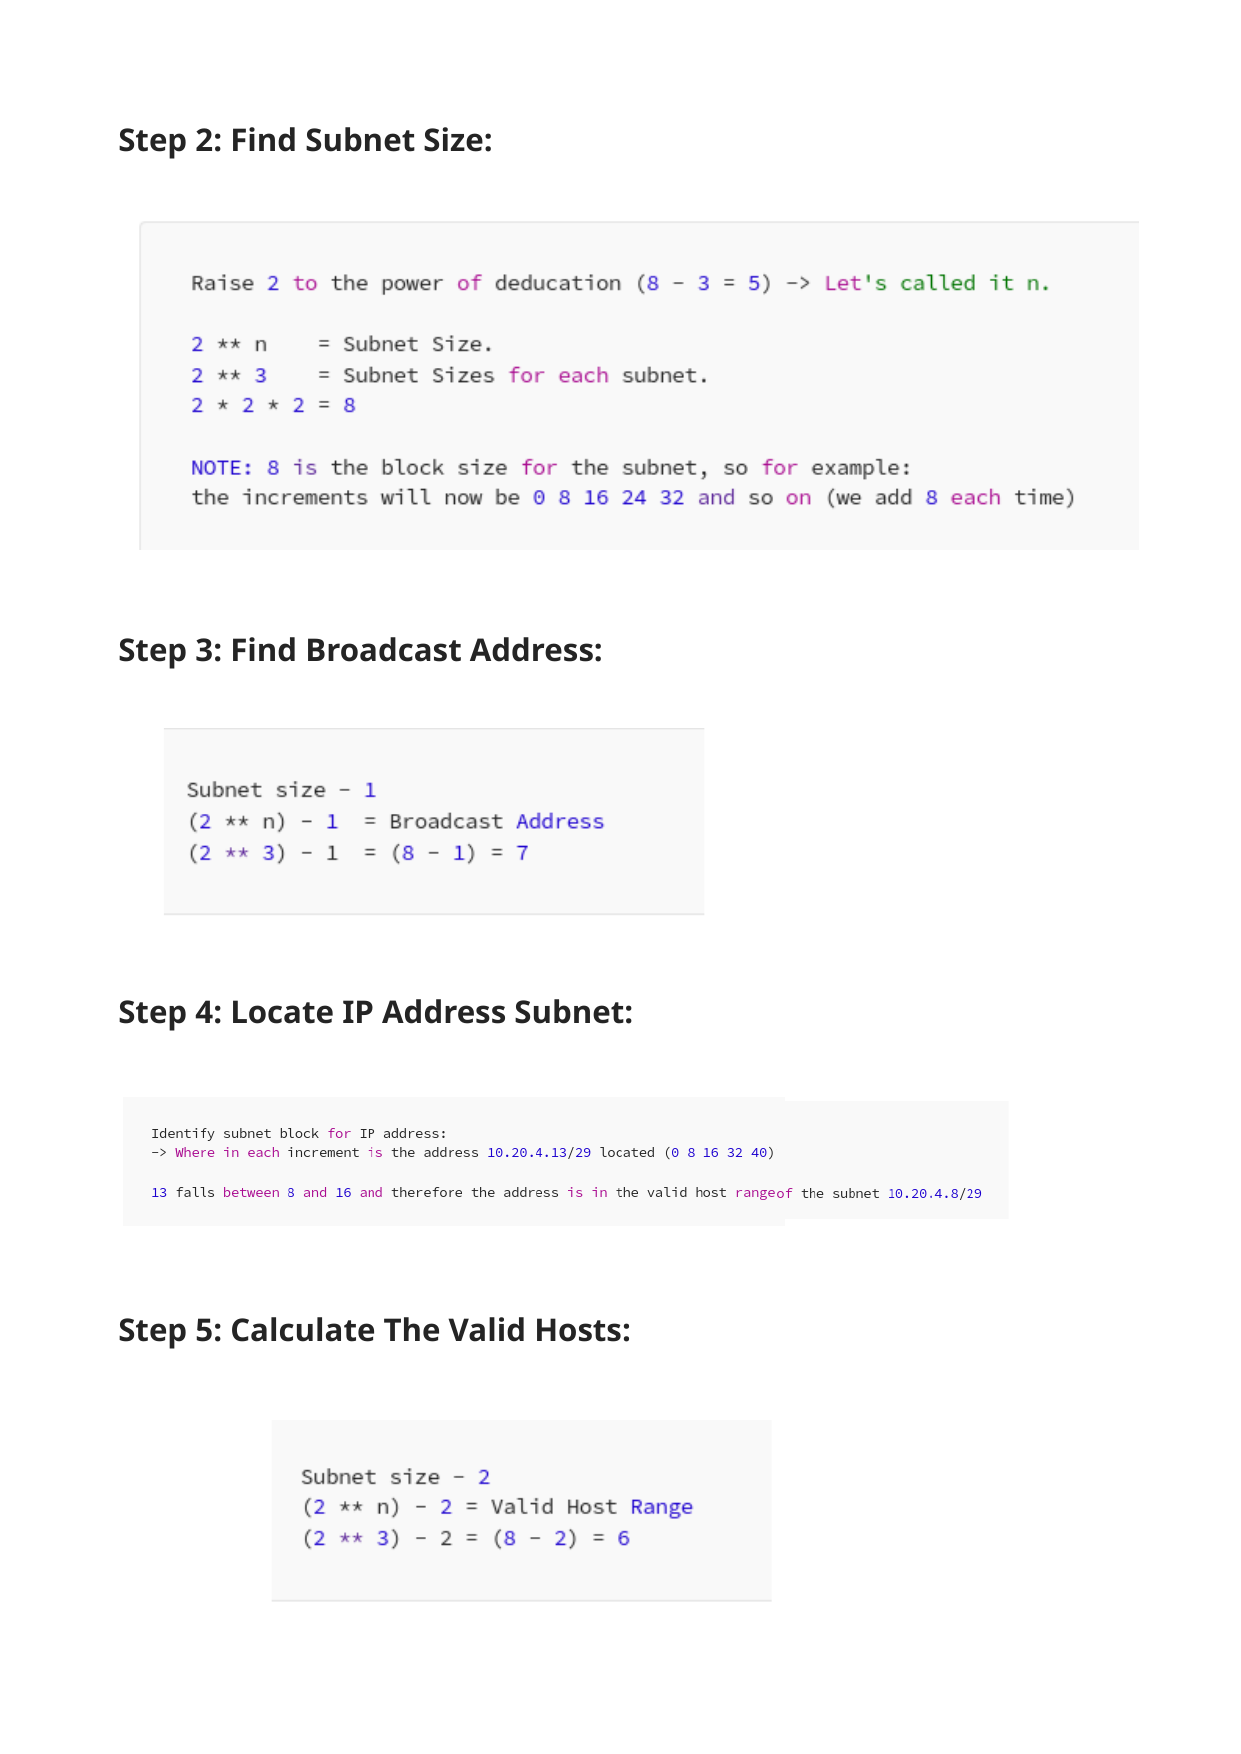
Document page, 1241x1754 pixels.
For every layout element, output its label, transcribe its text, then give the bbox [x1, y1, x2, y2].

picture [138, 220, 1139, 550]
picture [163, 728, 705, 920]
subtitle Step 5: Calculate The Valid Hosts: [118, 1308, 1122, 1351]
subtitle Step 2: Find Subnet Size: [118, 118, 1122, 161]
picture [123, 1097, 1009, 1226]
subtitle Step 4: Locate IP Address Subnet: [118, 990, 1122, 1032]
subtitle Step 3: Find Broadcast Address: [118, 628, 1122, 671]
picture [271, 1420, 772, 1605]
